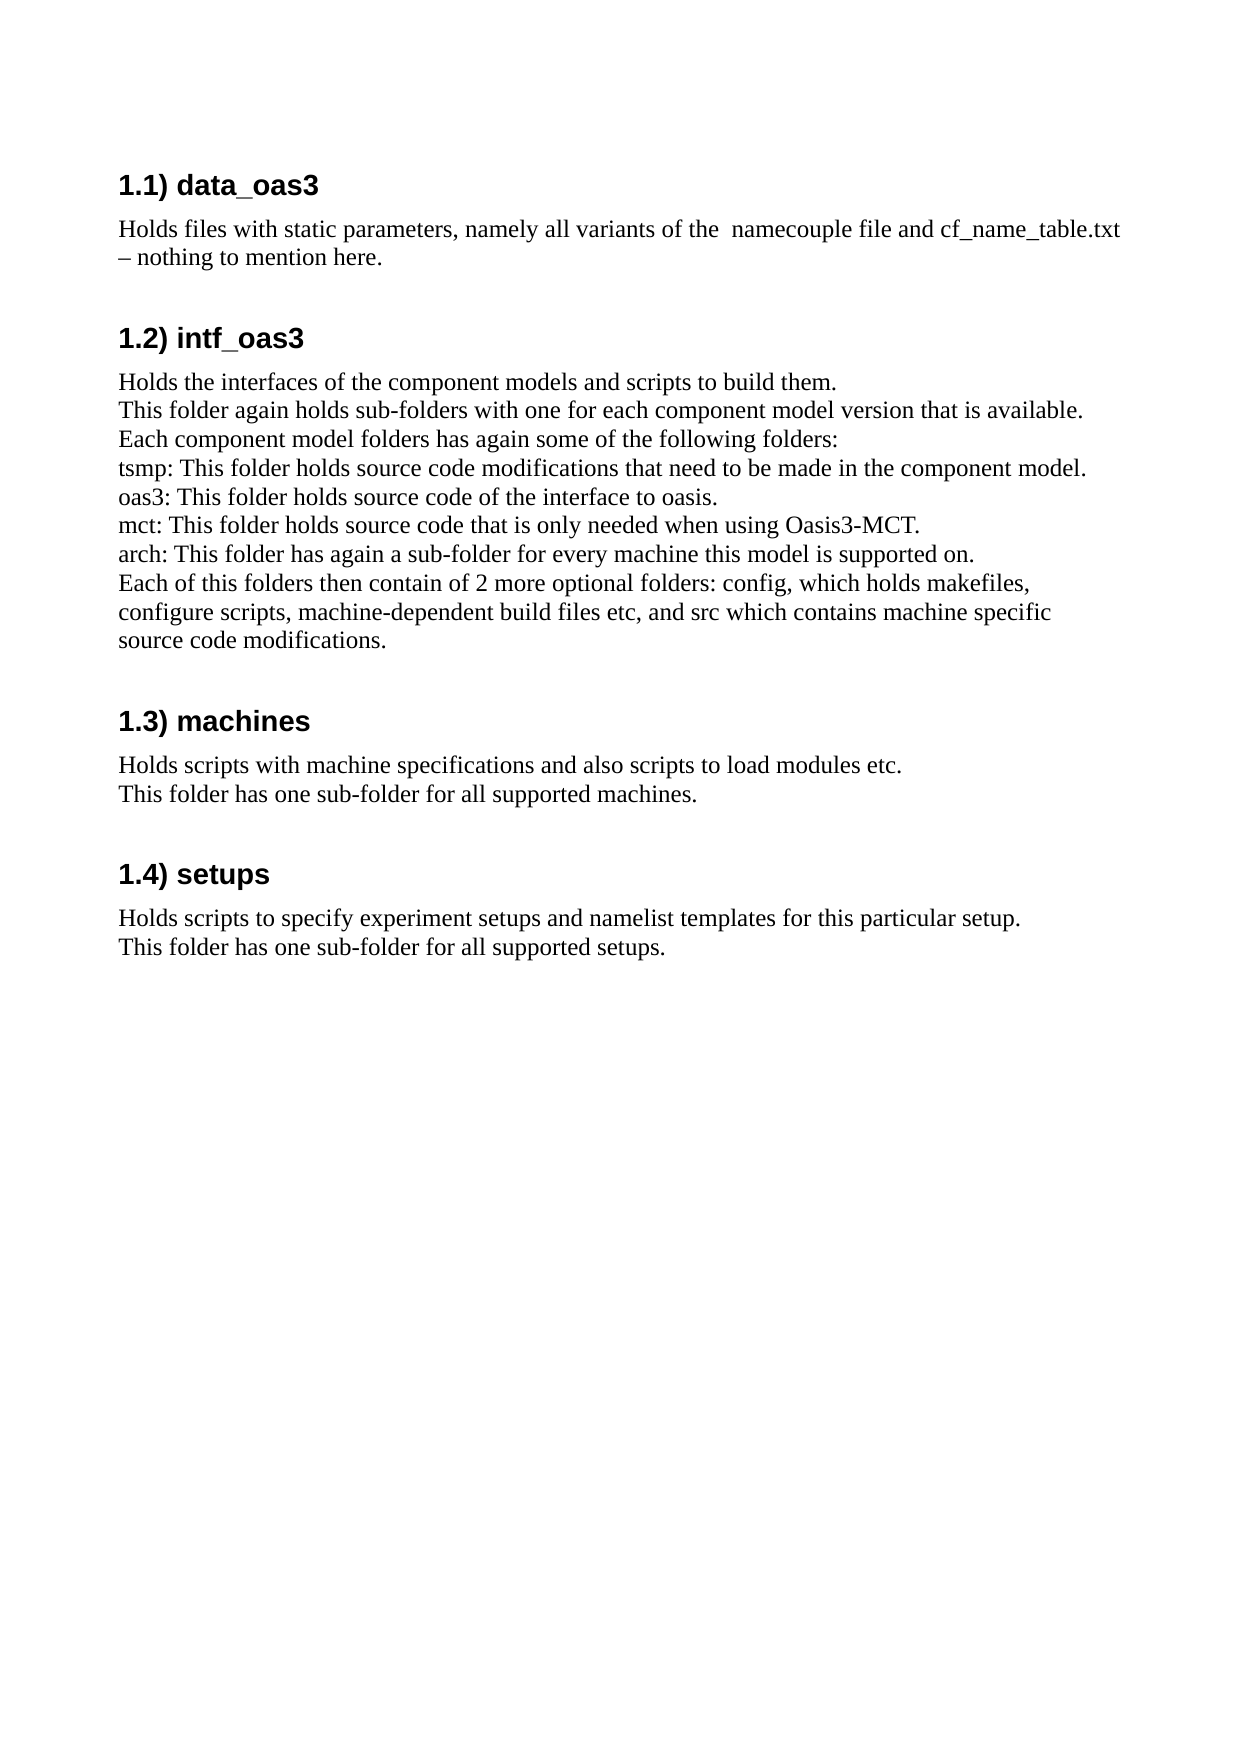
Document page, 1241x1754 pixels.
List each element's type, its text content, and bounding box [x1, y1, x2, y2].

text Holds scripts to specify experiment setups and namelist templates for this particular setup. [118, 903, 1122, 932]
text This folder again holds sub-folders with one for each component model version that is available. [118, 396, 1122, 424]
text Holds scripts with machine specifications and also scripts to load modules etc. [118, 750, 1122, 779]
text tsmp: This folder holds source code modifications that need to be made in the component model. [118, 453, 1122, 482]
subtitle 1.3) machines [118, 704, 1122, 737]
text oas3: This folder holds source code of the interface to oasis. [118, 482, 1122, 511]
subtitle 1.1) data_oas3 [118, 168, 1122, 201]
text Holds files with static parameters, namely all variants of the namecouple file and cf_name_table.txt – nothing to mention here. [118, 214, 1122, 271]
text arch: This folder has again a sub-folder for every machine this model is supported on. [118, 539, 1122, 568]
subtitle 1.2) intf_oas3 [118, 321, 1122, 354]
text Each of this folders then contain of 2 more optional folders: config, which holds makefiles, configure scripts, machine-dependent build files etc, and src which contains machine specific source code modifications. [118, 568, 1122, 654]
text Holds the interfaces of the component models and scripts to build them. [118, 367, 1122, 396]
text Each component model folders has again some of the following folders: [118, 424, 1122, 453]
text mct: This folder holds source code that is only needed when using Oasis3-MCT. [118, 511, 1122, 539]
text This folder has one sub-folder for all supported machines. [118, 779, 1122, 807]
text This folder has one sub-folder for all supported setups. [118, 932, 1122, 961]
subtitle 1.4) setups [118, 857, 1122, 891]
